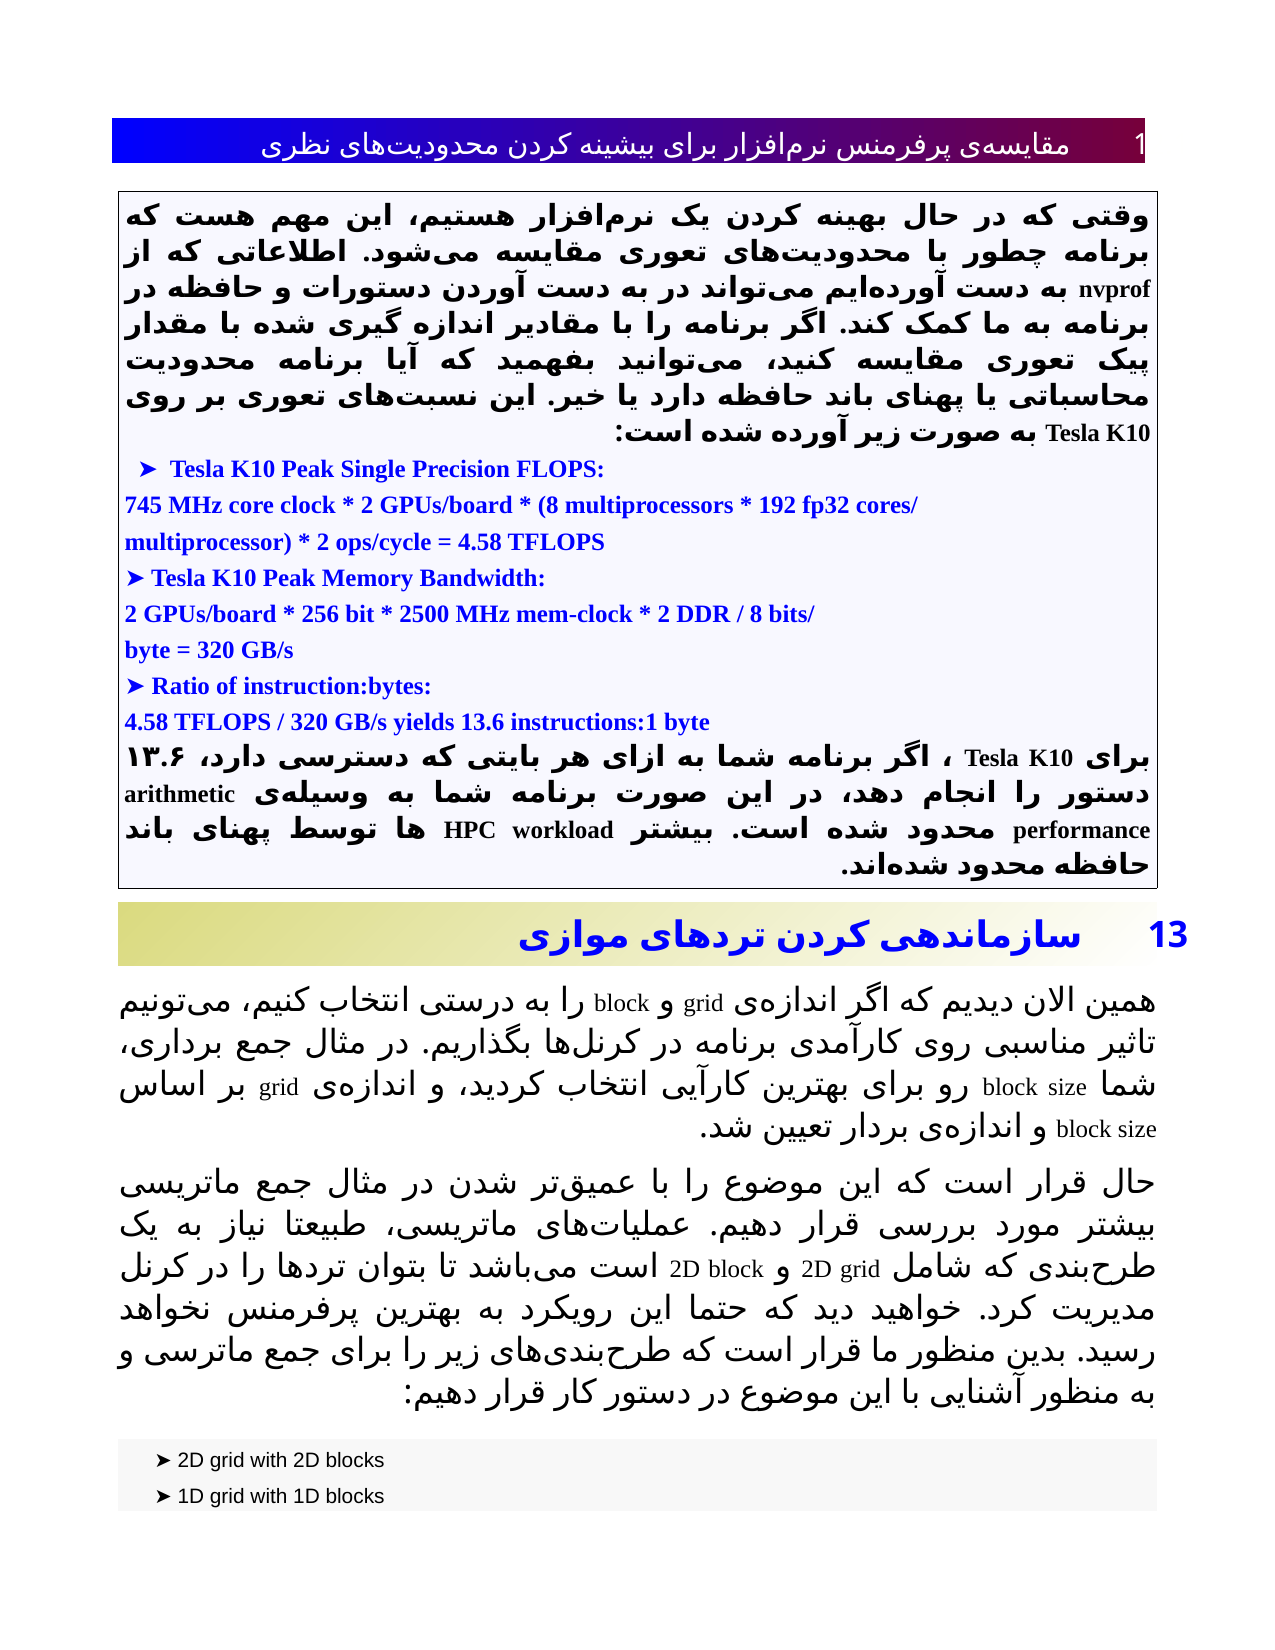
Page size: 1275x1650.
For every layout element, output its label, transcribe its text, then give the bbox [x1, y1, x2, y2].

text برای Tesla K10 ، اگر برنامه شما به ازای هر بایتی که دسترسی دارد، ۱۳.۶ دستور را انجام دهد، در این صورت برنامه شما به وسیله‌ی arithmetic performance محدود شده است. بیشتر HPC workload ها توسط پهنای باند حافظه محدود شده‌اند. [119, 731, 1157, 888]
text 4.58 TFLOPS / 320 GB/s yields 13.6 instructions:1 byte [119, 695, 1157, 731]
text 2 GPUs/board * 256 bit * 2500 MHz mem-clock * 2 DDR / 8 bits/ [119, 587, 1157, 623]
text وقتی که در حال بهینه کردن یک نرم‌افزار هستیم، این مهم هست که برنامه چطور با محدودیت‌های تعوری مقایسه می‌شود. اطلاعاتی که از nvprof به دست آورده‌ایم می‌تواند در به دست آوردن دستورات و حافظه در برنامه به ما کمک کند. اگر برنامه را با مقادیر اندازه گیری شده با مقدار پیک تعوری مقایسه کنید، می‌توانید بفهمید که آیا برنامه محدودیت محاسباتی یا پهنای باند حافظه دارد یا خیر. این نسبت‌های تعوری بر روی Tesla K10 به صورت زیر آورده شده است: [119, 192, 1157, 443]
text ➤ 1D grid with 1D blocks [118, 1475, 1157, 1511]
text حال قرار است که این موضوع را با عمیق‌تر شدن در مثال جمع ماتریسی بیشتر مورد بررسی قرار دهیم. عملیات‌های ماتریسی، طبیعتا نیاز به یک طرح‌بندی که شامل 2D grid و 2D block است می‌باشد تا بتوان ترد‌ها را در کرنل مدیریت کرد. خواهید دید که حتما این رویکرد به بهترین پرفرمنس نخواهد رسید. بدین منظور ما قرار است که طرح‌بندی‌های زیر را برای جمع ماترسی و به منظور آشنایی با این موضوع در دستور کار قرار دهیم: [118, 1160, 1157, 1412]
text ➤ Tesla K10 Peak Memory Bandwidth: [119, 551, 1157, 587]
subtitle سازماندهی کردن ترد‌های موازی [118, 902, 1157, 965]
text ➤ 2D grid with 2D blocks [118, 1439, 1157, 1475]
text multiprocessor) * 2 ops/cycle = 4.58 TFLOPS [119, 515, 1157, 551]
subtitle مقایسه‌ی پرفرمنس نرم‌افزار برای بیشینه کردن محدودیت‌های نظری [112, 118, 1145, 163]
text byte = 320 GB/s [119, 623, 1157, 659]
text 745 MHz core clock * 2 GPUs/board * (8 multiprocessors * 192 fp32 cores/ [119, 479, 1157, 515]
text ➤ Tesla K10 Peak Single Precision FLOPS: [119, 443, 1157, 479]
text همین الان دیدیم که اگر اندازه‌ی grid و block را به درستی انتخاب کنیم، می‌تونیم تاثیر مناسبی روی کارآمدی برنامه در کرنل‌ها بگذاریم. در مثال جمع برداری، شما block size رو برای بهترین کارآیی انتخاب کردید، و اندازه‌ی grid بر اساس block size و اندازه‌ی بردار تعیین شد. [118, 978, 1157, 1146]
text ➤ Ratio of instruction:bytes: [119, 659, 1157, 695]
